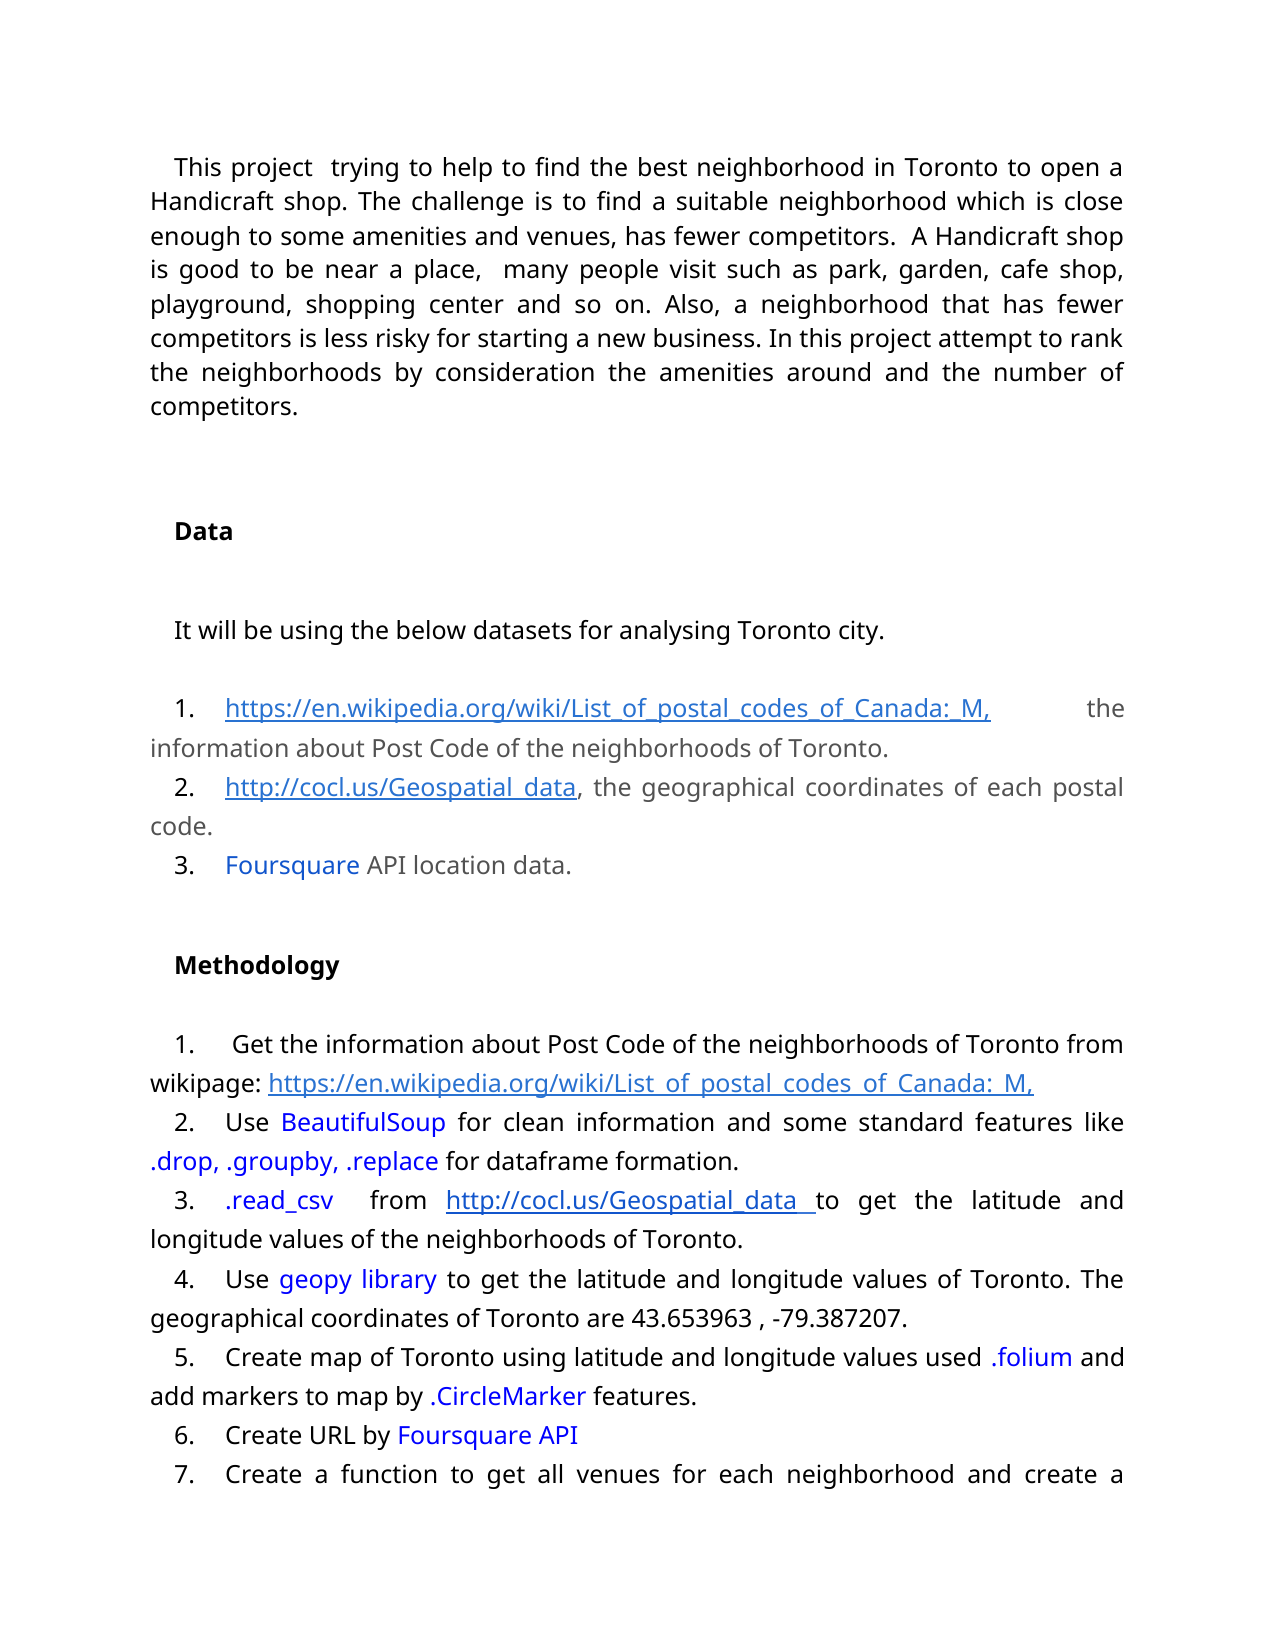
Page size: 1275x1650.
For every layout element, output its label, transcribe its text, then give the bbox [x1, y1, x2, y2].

list .read_csv from http://cocl.us/Geospatial_data to get the latitude and longitude values of the neighborhoods of Toronto. [150, 1183, 1125, 1256]
list Use geopy library to get the latitude and longitude values of Toronto. The geographical coordinates of Toronto are 43.653963 , -79.387207. [150, 1261, 1125, 1334]
text Methodology [150, 948, 1125, 982]
list Create map of Toronto using latitude and longitude values used .folium and add markers to map by .CircleMarker features. [150, 1339, 1125, 1413]
subtitle Foursquare API location data. [150, 848, 1125, 882]
list Create a function to get all venues for each neighborhood and create a [150, 1457, 1125, 1491]
list http://cocl.us/Geospatial_data, the geographical coordinates of each postal code. [150, 769, 1125, 843]
list https://en.wikipedia.org/wiki/List_of_postal_codes_of_Canada:_M, the information about Post Code of the neighborhoods of Toronto. [150, 691, 1125, 764]
list Use BeautifulSoup for clean information and some standard features like .drop, .groupby, .replace for dataframe formation. [150, 1104, 1125, 1178]
text It will be using the below datasets for analysing Toronto city. [150, 613, 1125, 647]
list Get the information about Post Code of the neighborhoods of Toronto from wikipage: https://en.wikipedia.org/wiki/List_of_postal_codes_of_Canada:_M, [150, 1026, 1125, 1099]
list Create URL by Foursquare API [150, 1418, 1125, 1452]
text Data [150, 513, 1125, 547]
subtitle This project trying to help to find the best neighborhood in Toronto to open a Handicraft shop. The challenge is to find a suitable neighborhood which is close enough to some amenities and venues, has fewer competitors. A Handicraft shop is good to be near a place, many people visit such as park, garden, cafe shop, playground, shopping center and so on. Also, a neighborhood that has fewer competitors is less risky for starting a new business. In this project attempt to rank the neighborhoods by consideration the amenities around and the number of competitors. [150, 150, 1125, 422]
